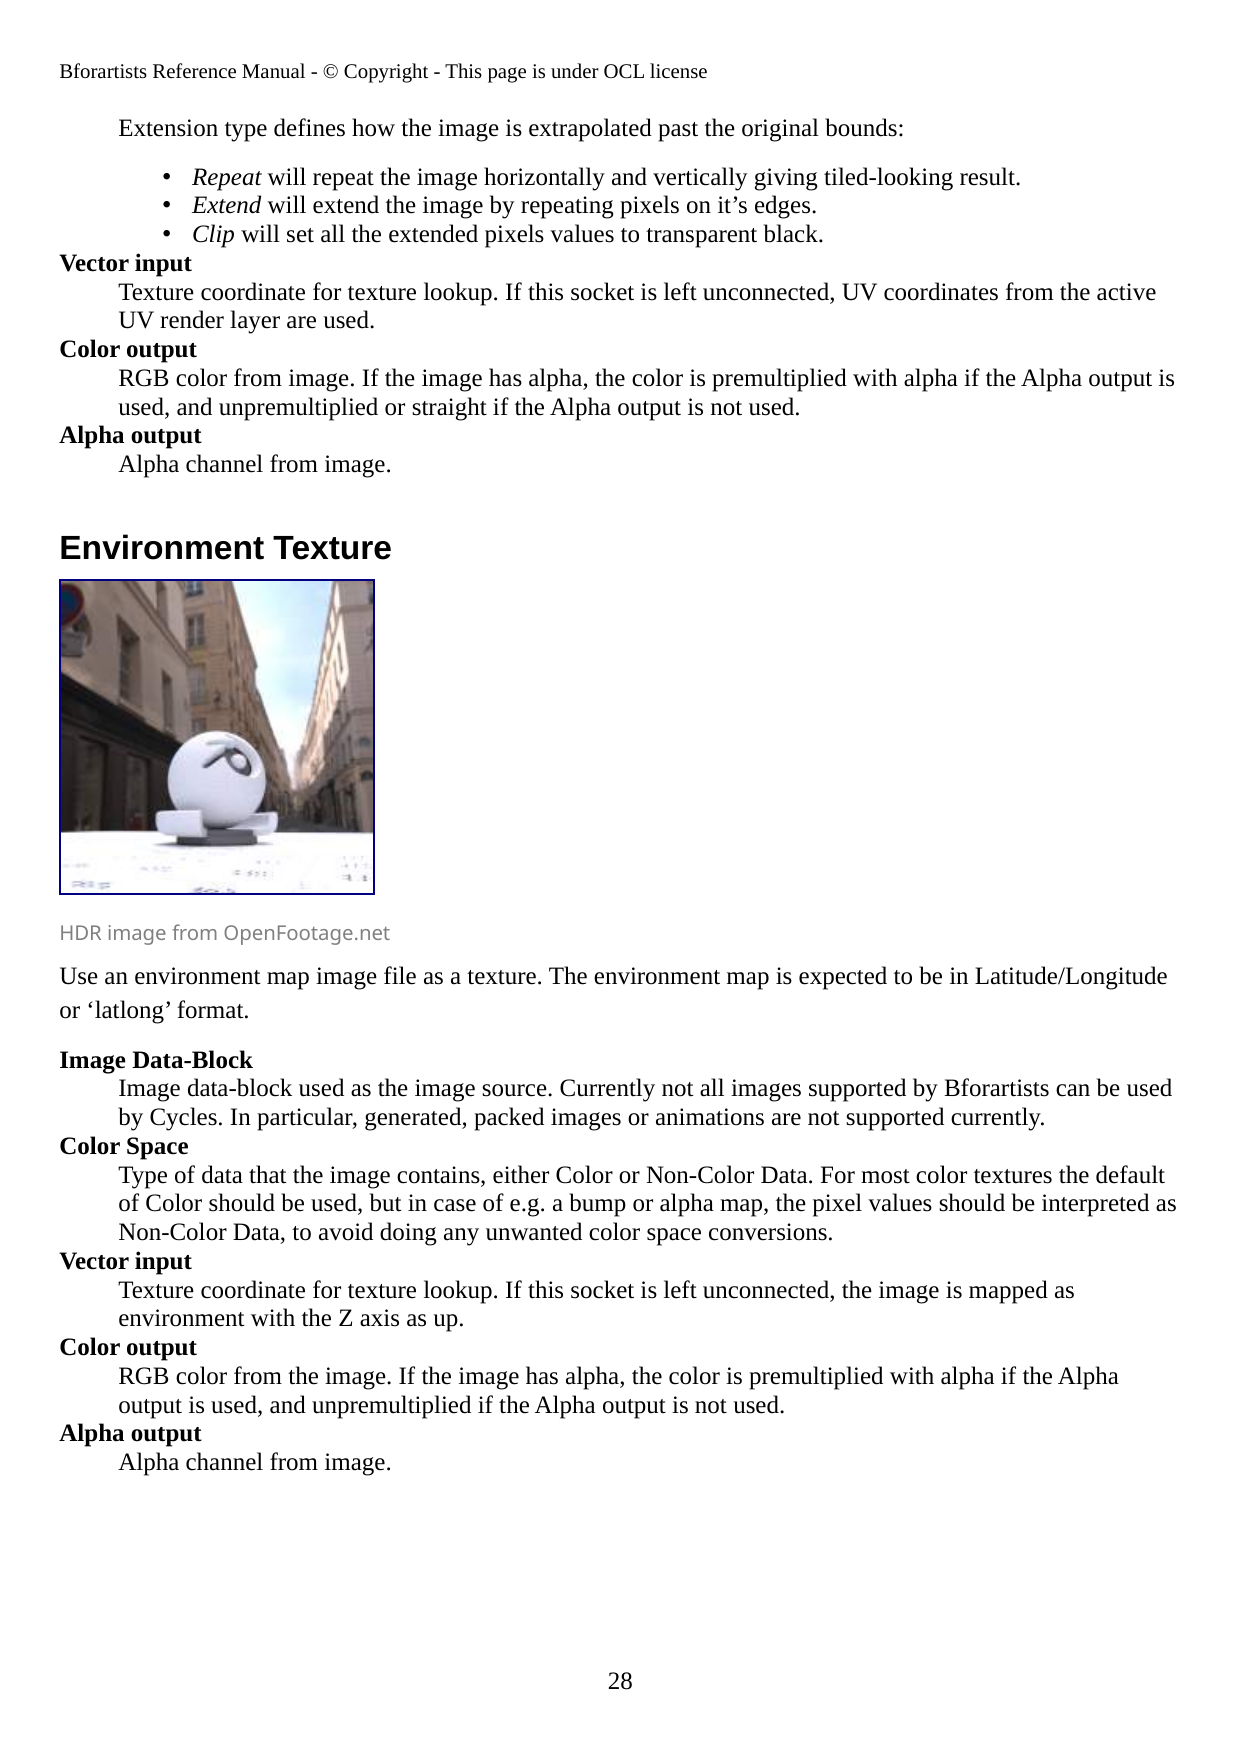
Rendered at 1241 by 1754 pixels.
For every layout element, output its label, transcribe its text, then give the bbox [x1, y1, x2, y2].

list Texture coordinate for texture lookup. If this socket is left unconnected, the image is mapped as environment with the Z axis as up. [118, 1275, 1181, 1332]
list Texture coordinate for texture lookup. If this socket is left unconnected, UV coordinates from the active UV render layer are used. [118, 277, 1181, 334]
subtitle Image Data-Block [59, 1045, 1181, 1073]
subtitle Color output [59, 334, 1181, 363]
picture [61, 581, 373, 893]
subtitle Vector input [59, 1246, 1181, 1275]
subtitle Vector input [59, 248, 1181, 277]
subtitle Color output [59, 1332, 1181, 1361]
list Extend will extend the image by repeating pixels on it’s edges. [162, 190, 1181, 219]
list Type of data that the image contains, either Color or Non-Color Data. For most color textures the default of Color should be used, but in case of e.g. a bump or alpha map, the pixel values should be interpreted as Non-Color Data, to avoid doing any unwanted color space conversions. [118, 1160, 1181, 1246]
list RGB color from the image. If the image has alpha, the color is premultiplied with alpha if the Alpha output is used, and unpremultiplied if the Alpha output is not used. [118, 1361, 1181, 1418]
list Alpha channel from image. [118, 1447, 1181, 1476]
subtitle Environment Texture [59, 528, 1181, 567]
text Extension type defines how the image is extrapolated past the original bounds: [118, 113, 1181, 141]
list Alpha channel from image. [118, 449, 1181, 478]
list Clip will set all the extended pixels values to transparent black. [162, 219, 1181, 248]
text HDR image from OpenFootage.net [59, 915, 1181, 947]
subtitle Alpha output [59, 420, 1181, 449]
subtitle Alpha output [59, 1418, 1181, 1447]
subtitle Color Space [59, 1131, 1181, 1160]
text Use an environment map image file as a texture. The environment map is expected to be in Latitude/Longitude or ‘latlong’ format. [59, 961, 1181, 1024]
list Repeat will repeat the image horizontally and vertically giving tiled-looking result. [162, 162, 1181, 190]
list Image data-block used as the image source. Currently not all images supported by Bforartists can be used by Cycles. In particular, generated, packed images or animations are not supported currently. [118, 1073, 1181, 1131]
list RGB color from image. If the image has alpha, the color is premultiplied with alpha if the Alpha output is used, and unpremultiplied or straight if the Alpha output is not used. [118, 363, 1181, 420]
